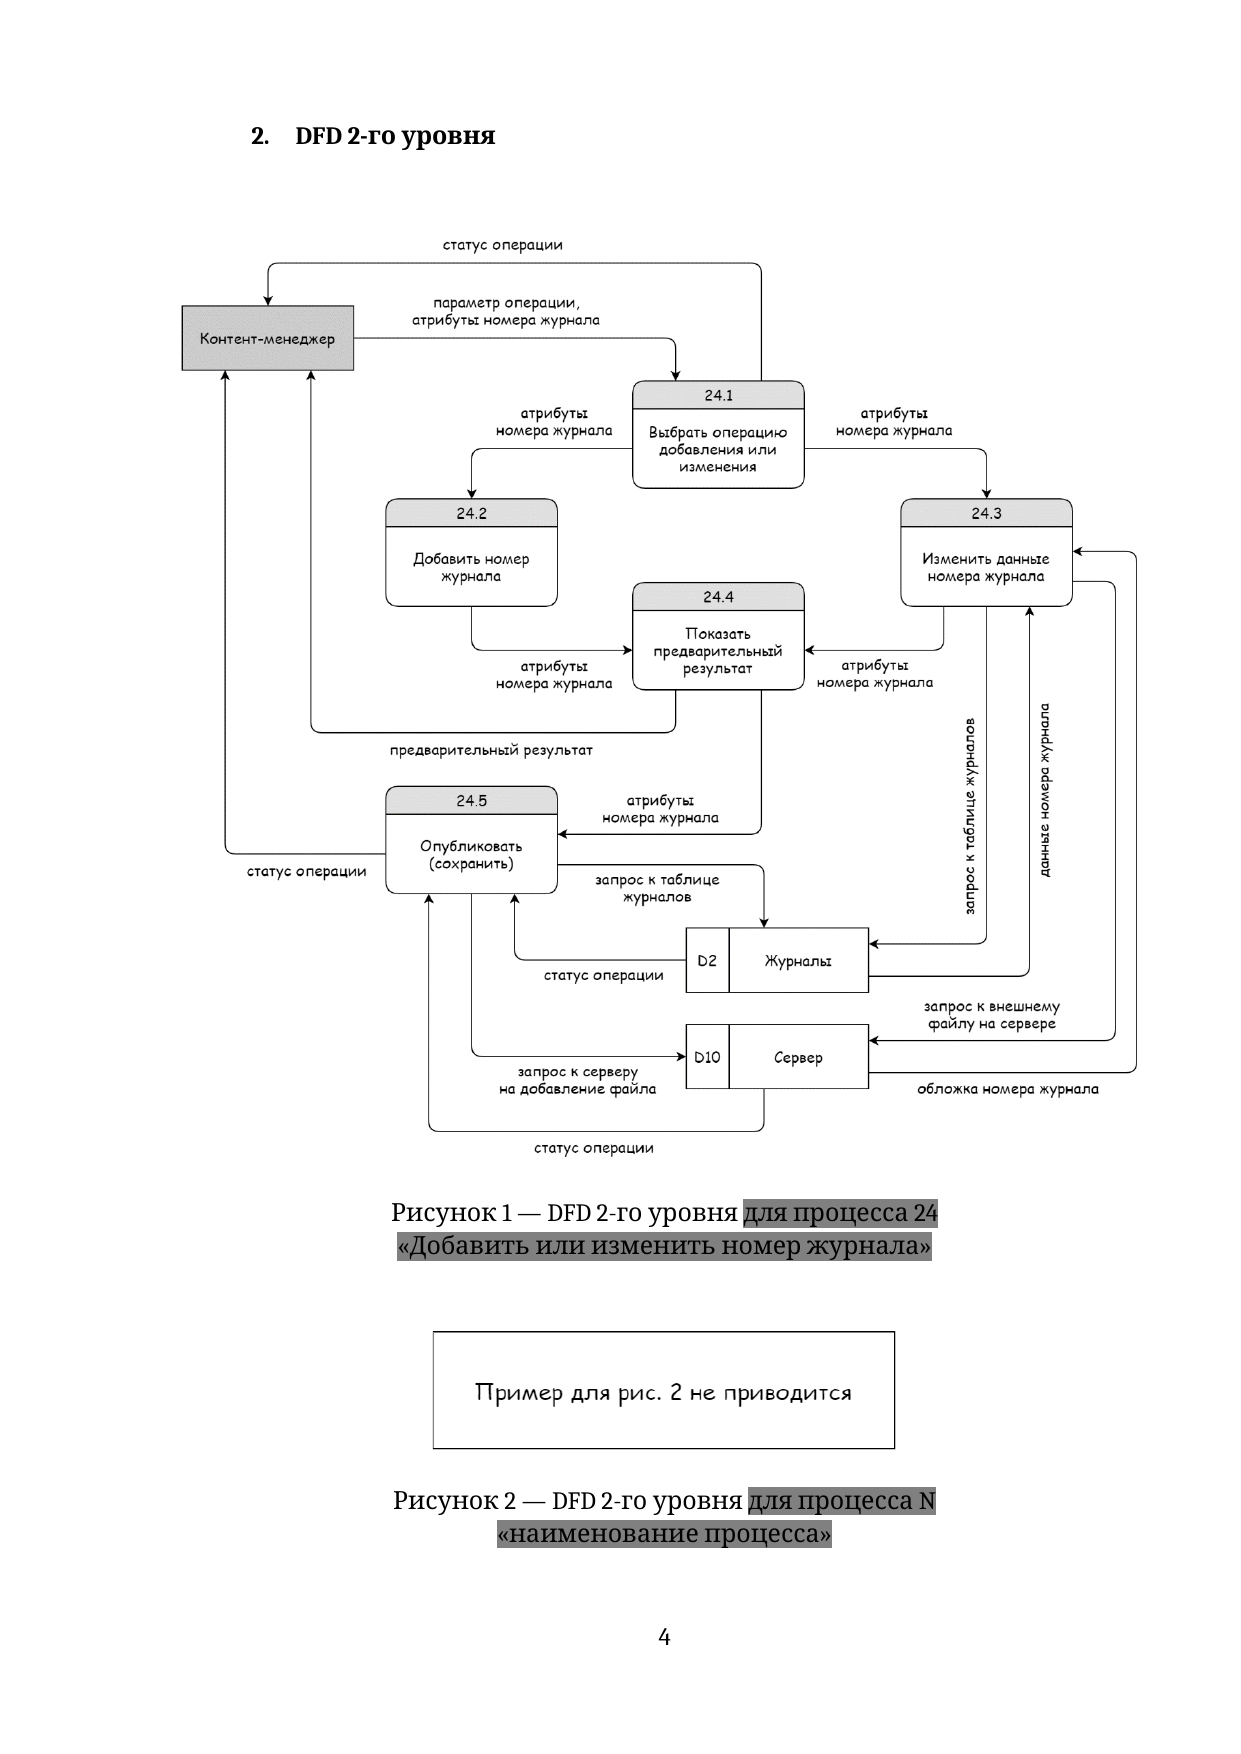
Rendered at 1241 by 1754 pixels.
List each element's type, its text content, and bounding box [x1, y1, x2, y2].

text «наименование процесса» [177, 1519, 1152, 1548]
picture [177, 231, 1152, 1162]
list DFD 2-го уровня [251, 122, 1152, 151]
text «Добавить или изменить номер журнала» [177, 1232, 1152, 1261]
text Рисунок 1 — DFD 2-го уровня для процесса 24 [177, 1199, 1152, 1228]
picture [432, 1331, 896, 1450]
text Рисунок 2 — DFD 2-го уровня для процесса N [177, 1487, 1152, 1515]
